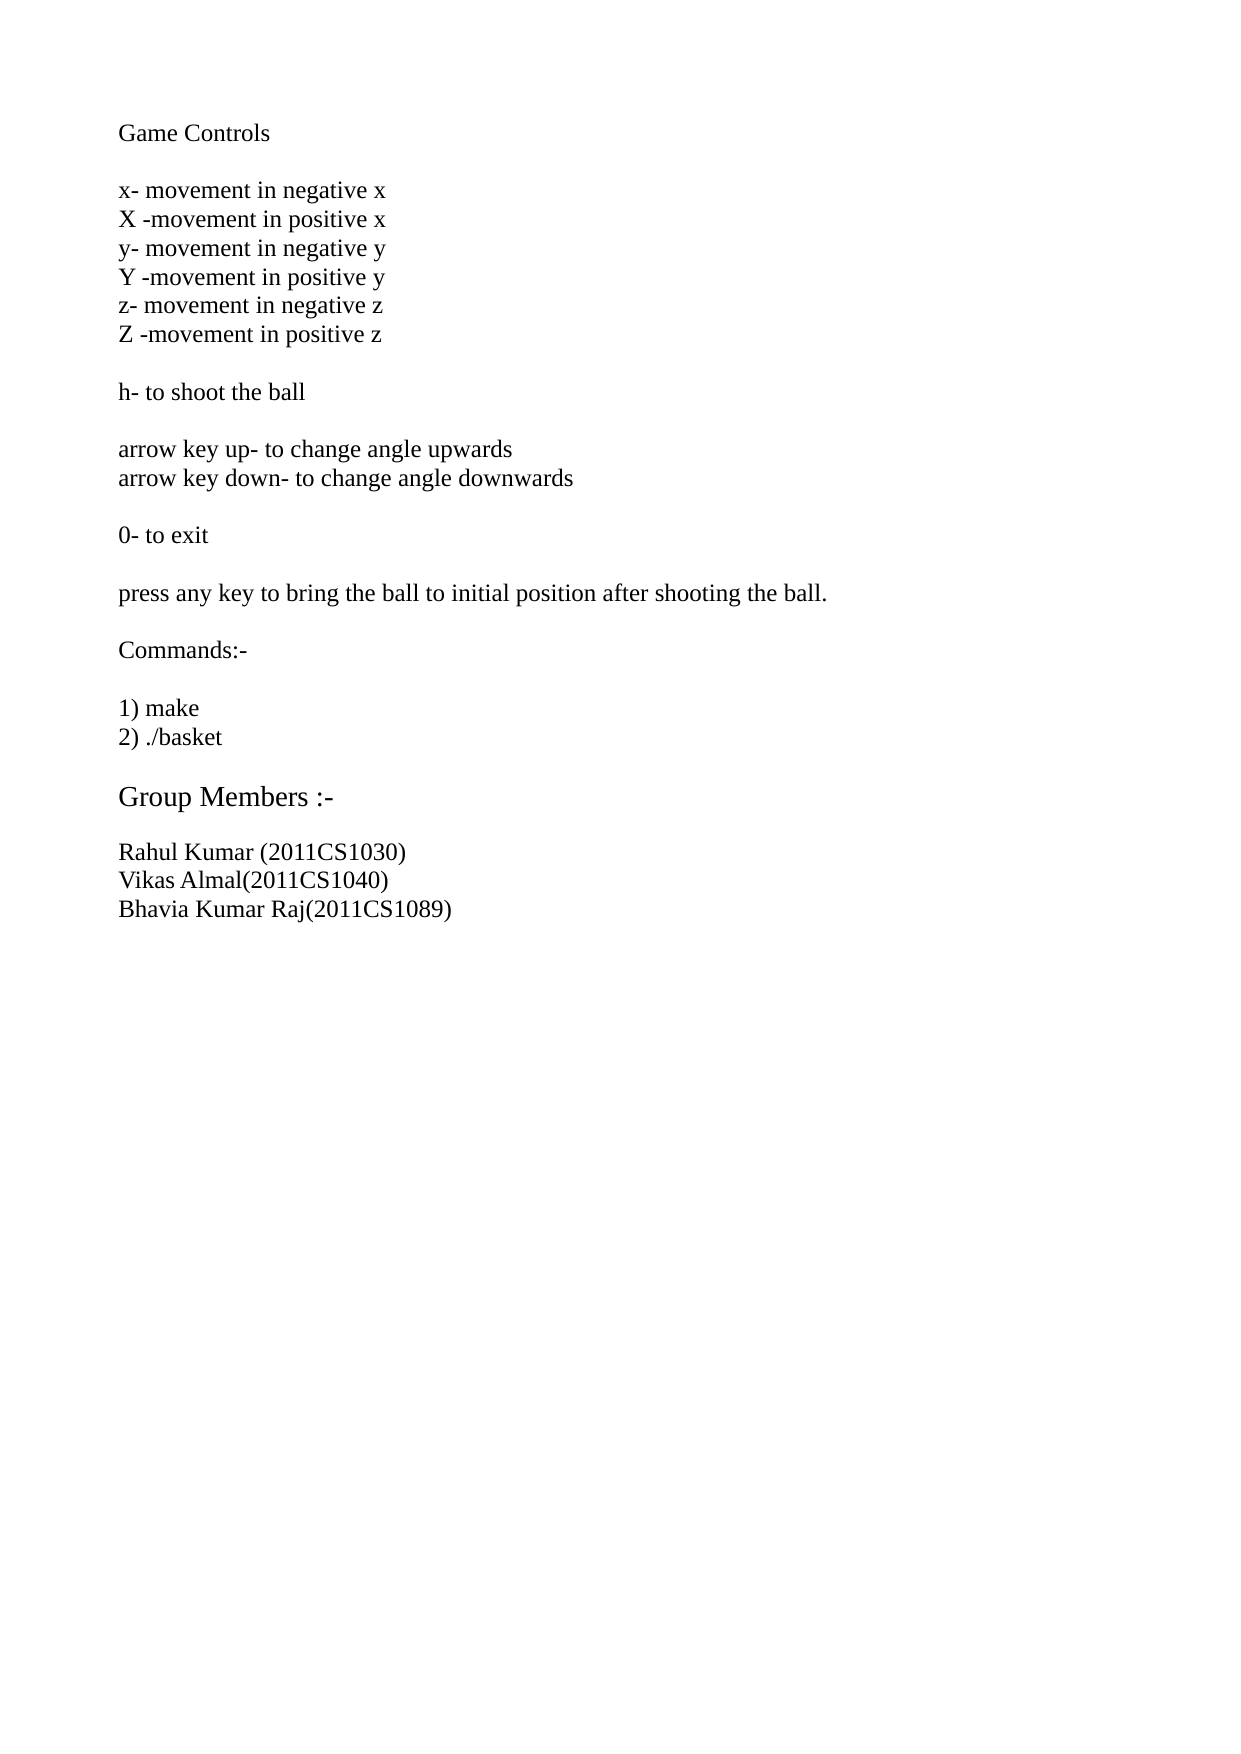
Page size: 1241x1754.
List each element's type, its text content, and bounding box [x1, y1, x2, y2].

text Commands:- [118, 636, 1122, 664]
text x- movement in negative x [118, 176, 1122, 204]
text Y -movement in positive y [118, 262, 1122, 291]
text Vikas Almal(2011CS1040) [118, 866, 1122, 894]
text arrow key down- to change angle downwards [118, 463, 1122, 492]
text y- movement in negative y [118, 233, 1122, 262]
text press any key to bring the ball to initial position after shooting the ball. [118, 578, 1122, 607]
text z- movement in negative z [118, 291, 1122, 319]
text Group Members :- [118, 779, 1122, 837]
text Rahul Kumar (2011CS1030) [118, 837, 1122, 866]
text 2) ./basket [118, 722, 1122, 751]
text 1) make [118, 693, 1122, 722]
text Game Controls [118, 118, 1122, 147]
text 0- to exit [118, 521, 1122, 549]
text Z -movement in positive z [118, 319, 1122, 348]
text Bhavia Kumar Raj(2011CS1089) [118, 894, 1122, 923]
text X -movement in positive x [118, 204, 1122, 233]
text arrow key up- to change angle upwards [118, 434, 1122, 463]
text h- to shoot the ball [118, 377, 1122, 406]
